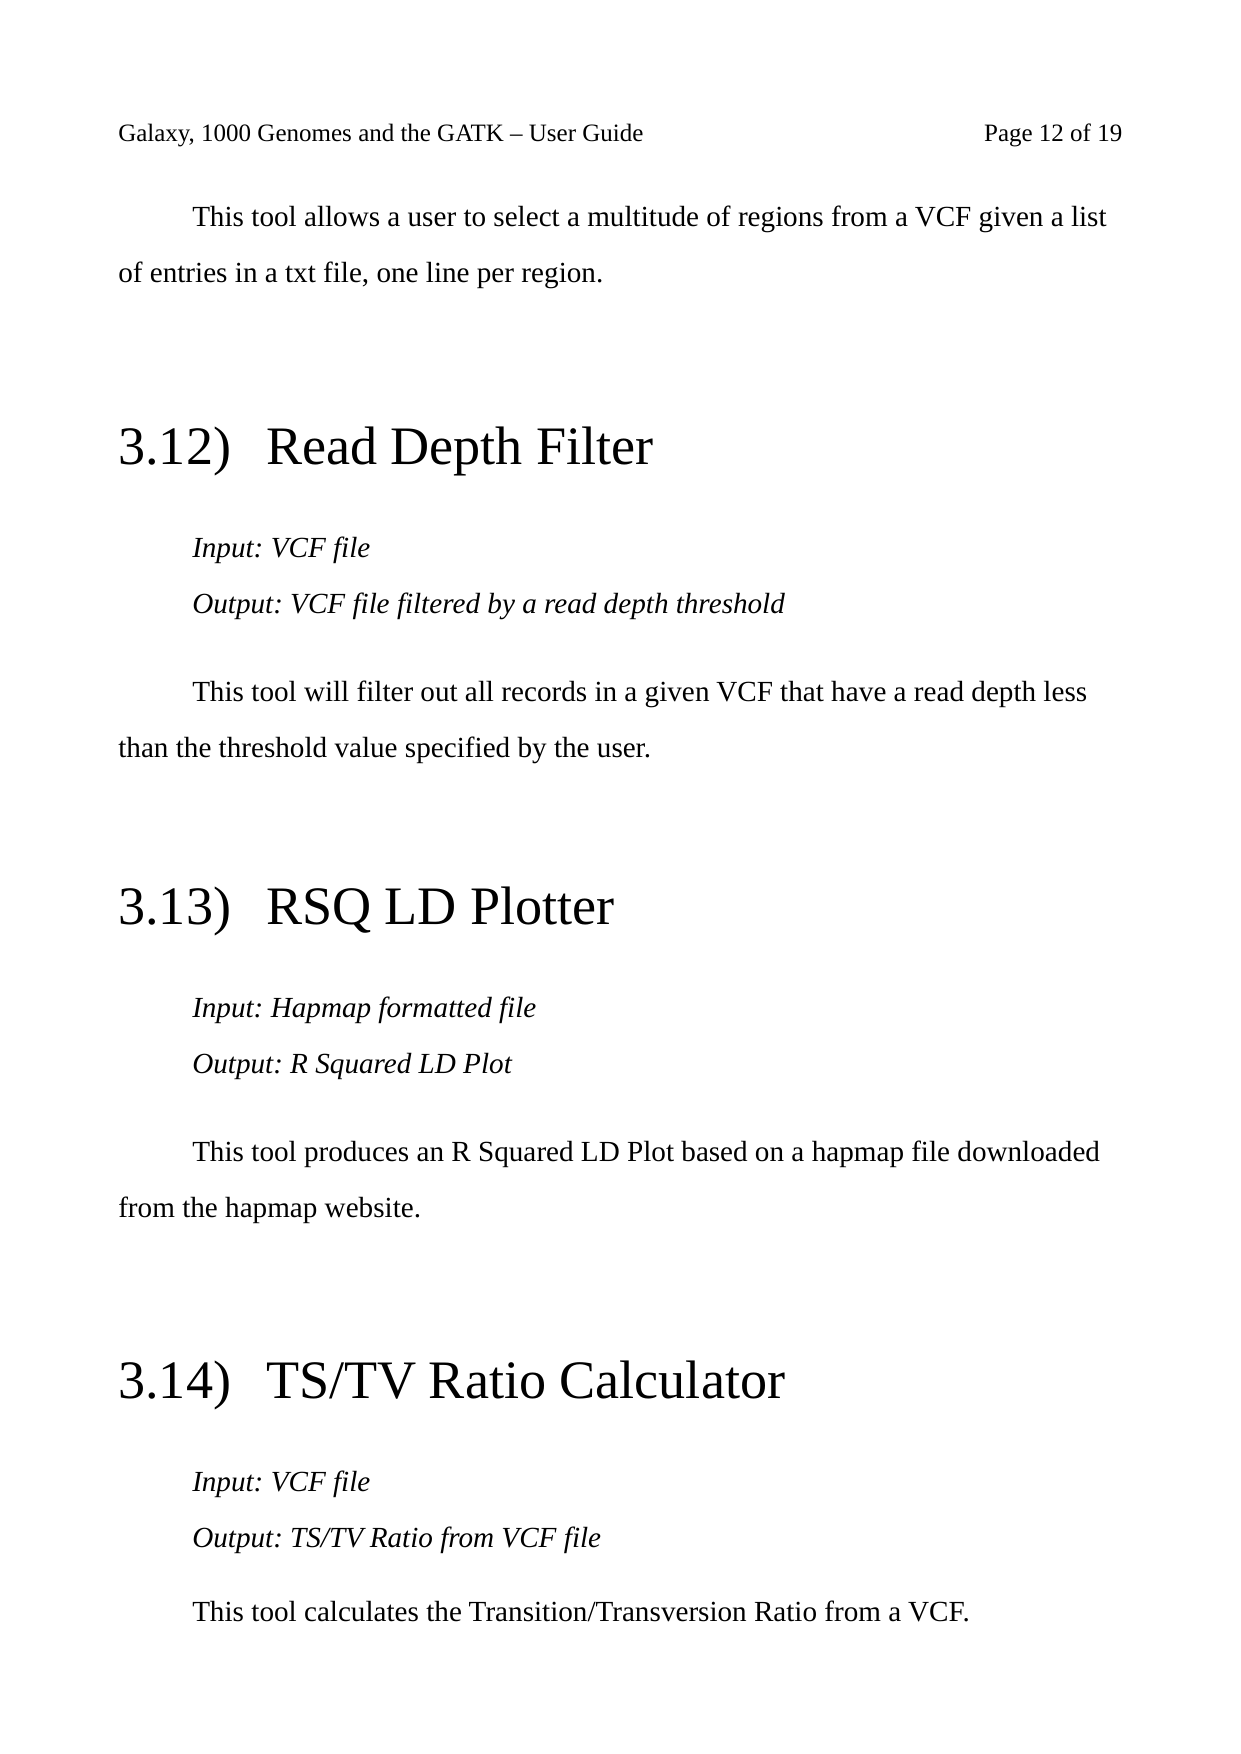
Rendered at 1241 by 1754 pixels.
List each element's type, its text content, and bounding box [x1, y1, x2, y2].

text 3.14) TS/TV Ratio Calculator Input: VCF file Output: TS/TV Ratio from VCF file [118, 1348, 1122, 1554]
text This tool allows a user to select a multitude of regions from a VCF given a list of entries in a txt file, one line per region. 3.12) Read Depth Filter Input: VCF file Output: VCF file filtered by a read depth threshold This tool will filter out all records in a given VCF that have a read depth less than the threshold value specified by the user. [118, 176, 1122, 763]
text This tool calculates the Transition/Transversion Ratio from a VCF. [118, 1571, 1122, 1633]
text 3.13) RSQ LD Plotter Input: Hapmap formatted file Output: R Squared LD Plot This tool produces an R Squared LD Plot based on a hapmap file downloaded from the hapmap website. [118, 873, 1122, 1317]
